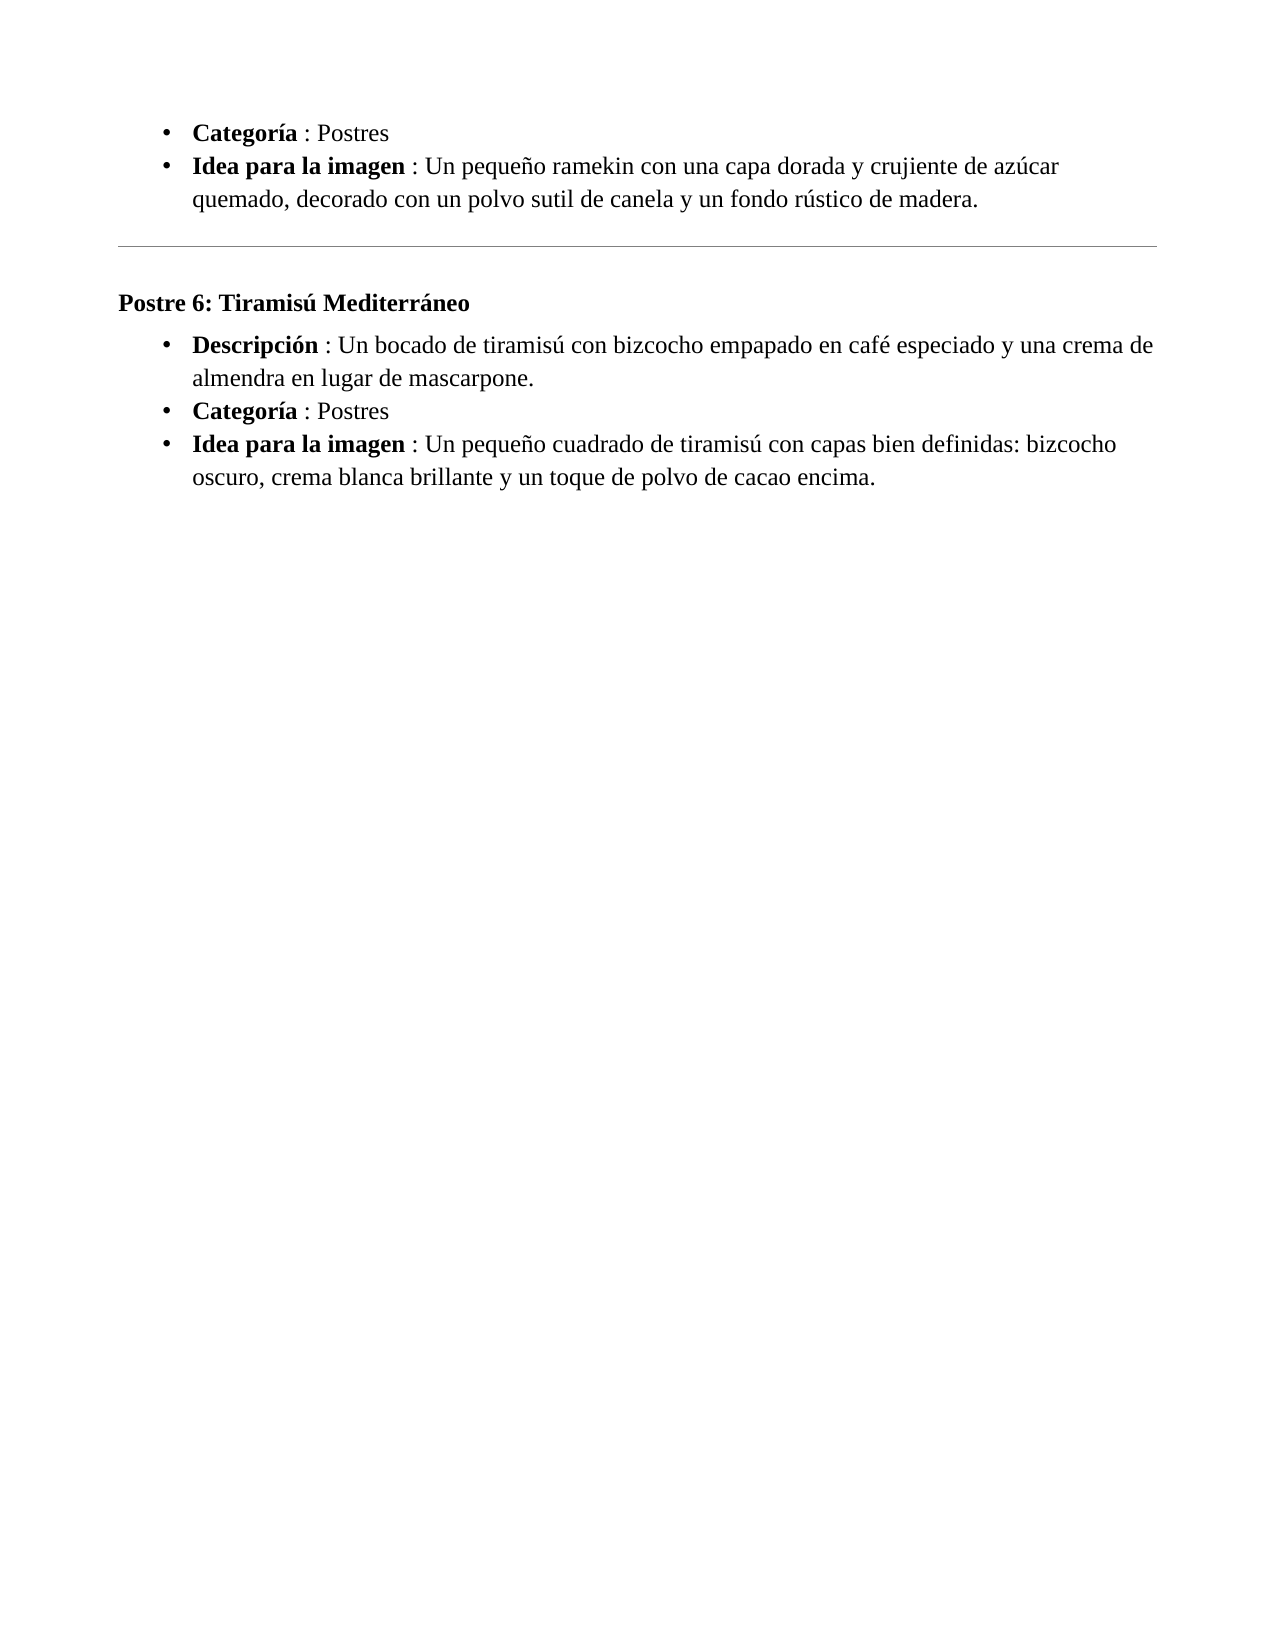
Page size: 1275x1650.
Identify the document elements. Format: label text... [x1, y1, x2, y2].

list Descripción : Un bocado de tiramisú con bizcocho empapado en café especiado y una crema de almendra en lugar de mascarpone. [162, 330, 1157, 392]
list Idea para la imagen : Un pequeño ramekin con una capa dorada y crujiente de azúcar quemado, decorado con un polvo sutil de canela y un fondo rústico de madera. [162, 151, 1157, 213]
subtitle Postre 6: Tiramisú Mediterráneo [118, 288, 1157, 317]
list Categoría : Postres [162, 396, 1157, 424]
list Idea para la imagen : Un pequeño cuadrado de tiramisú con capas bien definidas: bizcocho oscuro, crema blanca brillante y un toque de polvo de cacao encima. [162, 429, 1157, 491]
list Categoría : Postres [162, 118, 1157, 147]
